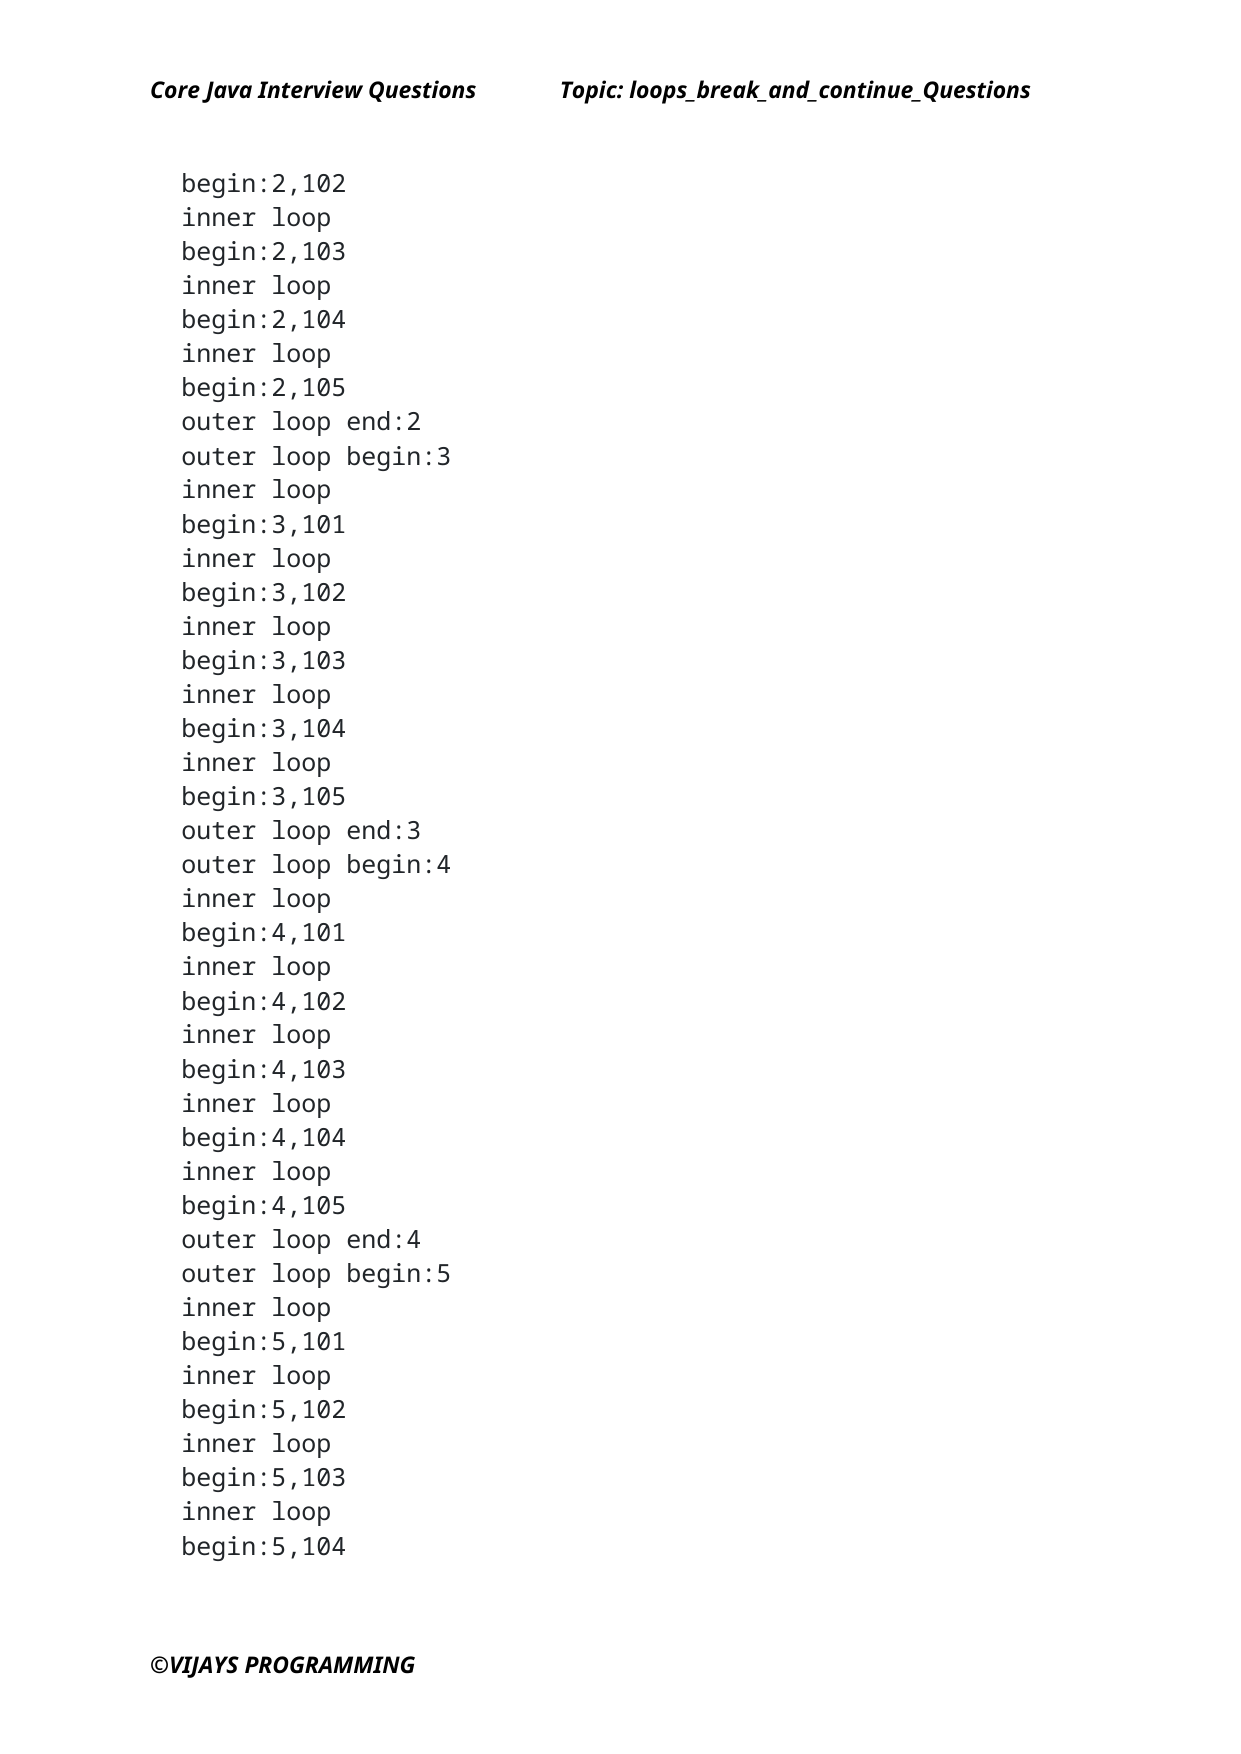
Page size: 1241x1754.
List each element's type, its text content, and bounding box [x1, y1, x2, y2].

table_cell [150, 150, 1090, 1578]
table_header begin:2,102 inner loop begin:2,103 inner loop begin:2,104 inner loop begin:2,105 outer loop end:2 outer loop begin:3 inner loop begin:3,101 inner loop begin:3,102 inner loop begin:3,103 inner loop begin:3,104 inner loop begin:3,105 outer loop end:3 outer loop begin:4 inner loop begin:4,101 inner loop begin:4,102 inner loop begin:4,103 inner loop begin:4,104 inner loop begin:4,105 outer loop end:4 outer loop begin:5 inner loop begin:5,101 inner loop begin:5,102 inner loop begin:5,103 inner loop begin:5,104 [181, 166, 497, 1562]
